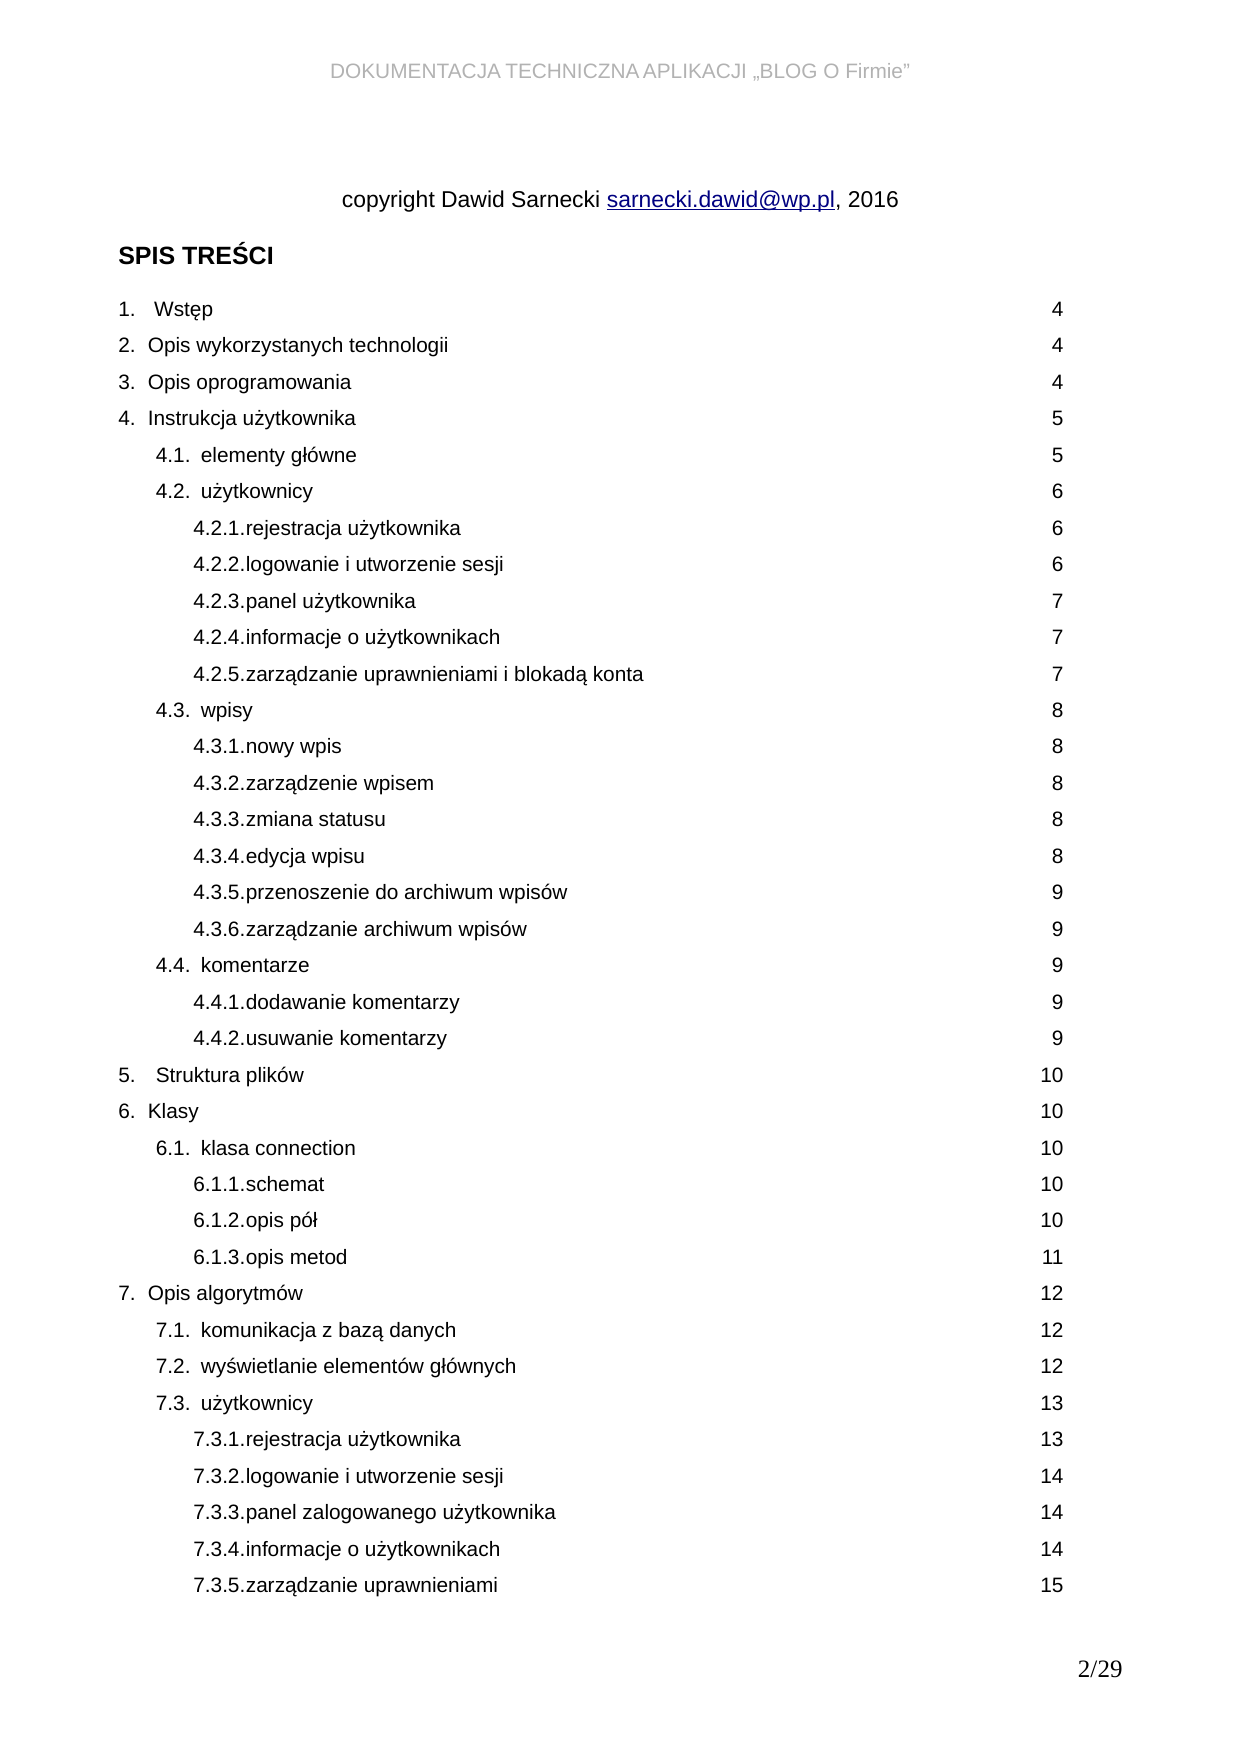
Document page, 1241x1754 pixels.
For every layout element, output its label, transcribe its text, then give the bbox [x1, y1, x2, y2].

table_cell Zmiana statusu [107, 807, 930, 844]
table_cell 8 [930, 734, 1074, 771]
table_cell 10 [930, 1172, 1074, 1208]
table_cell 13 [930, 1427, 1074, 1463]
table_cell Panel zalogowanego użytkownika [107, 1500, 930, 1536]
table_cell 5 [930, 406, 1074, 443]
table_cell zarządzanie archiwum wpisów [107, 917, 930, 953]
table_cell Nowy wpis [107, 734, 930, 771]
table_cell 12 [930, 1281, 1074, 1318]
table_cell 10 [930, 1135, 1074, 1172]
table_cell Opis metod [107, 1245, 930, 1281]
table_cell Dodawanie komentarzy [107, 990, 930, 1026]
table_cell 9 [930, 1026, 1074, 1062]
table_cell Struktura plików [107, 1063, 930, 1099]
table_cell 6 [930, 552, 1074, 588]
table_cell Opis oprogramowania [107, 370, 930, 406]
table_cell 9 [930, 917, 1074, 953]
table_cell Edycja wpisu [107, 844, 930, 880]
table_cell Przenoszenie do archiwum wpisów [107, 880, 930, 917]
table_cell 14 [930, 1464, 1074, 1500]
table_cell Usuwanie Komentarzy [107, 1026, 930, 1062]
table_cell 13 [930, 1391, 1074, 1427]
table_cell Opis pół [107, 1208, 930, 1245]
table_cell Wyświetlanie elementów głównych [107, 1354, 930, 1391]
table_cell Komentarze [107, 953, 930, 989]
table_cell Opis algorytmów [107, 1281, 930, 1318]
table_cell 12 [930, 1318, 1074, 1354]
table_cell Opis wykorzystanych technologii [107, 333, 930, 370]
table_cell Logowanie i utworzenie sesji [107, 552, 930, 588]
table_cell 5 [930, 443, 1074, 479]
table_cell 9 [930, 990, 1074, 1026]
table_cell zarządzenie wpisem [107, 771, 930, 807]
table_cell Komunikacja z bazą danych [107, 1318, 930, 1354]
table_cell 7 [930, 661, 1074, 698]
table_cell Zarządzanie uprawnieniami i blokadą konta [107, 661, 930, 698]
table_cell Rejestracja użytkownika [107, 1427, 930, 1463]
table_cell Użytkownicy [107, 479, 930, 516]
table_cell Rejestracja użytkownika [107, 516, 930, 552]
table_cell 8 [930, 844, 1074, 880]
table_cell Informacje o użytkownikach [107, 625, 930, 661]
table_cell 8 [930, 771, 1074, 807]
table_cell 9 [930, 880, 1074, 917]
table_cell 9 [930, 953, 1074, 989]
table_cell 10 [930, 1099, 1074, 1135]
table_cell 10 [930, 1208, 1074, 1245]
table_cell Zarządzanie uprawnieniami [107, 1573, 930, 1609]
table_cell Klasy [107, 1099, 930, 1135]
table_header Wstęp [107, 297, 930, 333]
table_cell Instrukcja użytkownika [107, 406, 930, 443]
table_cell 6 [930, 479, 1074, 516]
table_cell 7 [930, 625, 1074, 661]
table_cell Informacje o użytkownikach [107, 1536, 930, 1573]
table_cell Elementy główne [107, 443, 930, 479]
table_cell Wpisy [107, 698, 930, 734]
table_cell 8 [930, 807, 1074, 844]
table_cell 7 [930, 589, 1074, 625]
table_header 4 [930, 297, 1074, 333]
table_cell 11 [930, 1245, 1074, 1281]
table_cell Logowanie i utworzenie sesji [107, 1464, 930, 1500]
table_cell 15 [930, 1573, 1074, 1609]
table_cell Klasa Connection [107, 1135, 930, 1172]
table_cell 6 [930, 516, 1074, 552]
table_cell Panel użytkownika [107, 589, 930, 625]
table_cell 8 [930, 698, 1074, 734]
table_cell 10 [930, 1063, 1074, 1099]
table_cell 4 [930, 333, 1074, 370]
table_cell 14 [930, 1500, 1074, 1536]
table_cell 14 [930, 1536, 1074, 1573]
text copyright Dawid Sarnecki sarnecki.dawid@wp.pl, 2016 [118, 186, 1122, 212]
table_cell 12 [930, 1354, 1074, 1391]
table_cell Schemat [107, 1172, 930, 1208]
table_cell Użytkownicy [107, 1391, 930, 1427]
subtitle Spis treści [118, 241, 1122, 270]
table_cell 4 [930, 370, 1074, 406]
